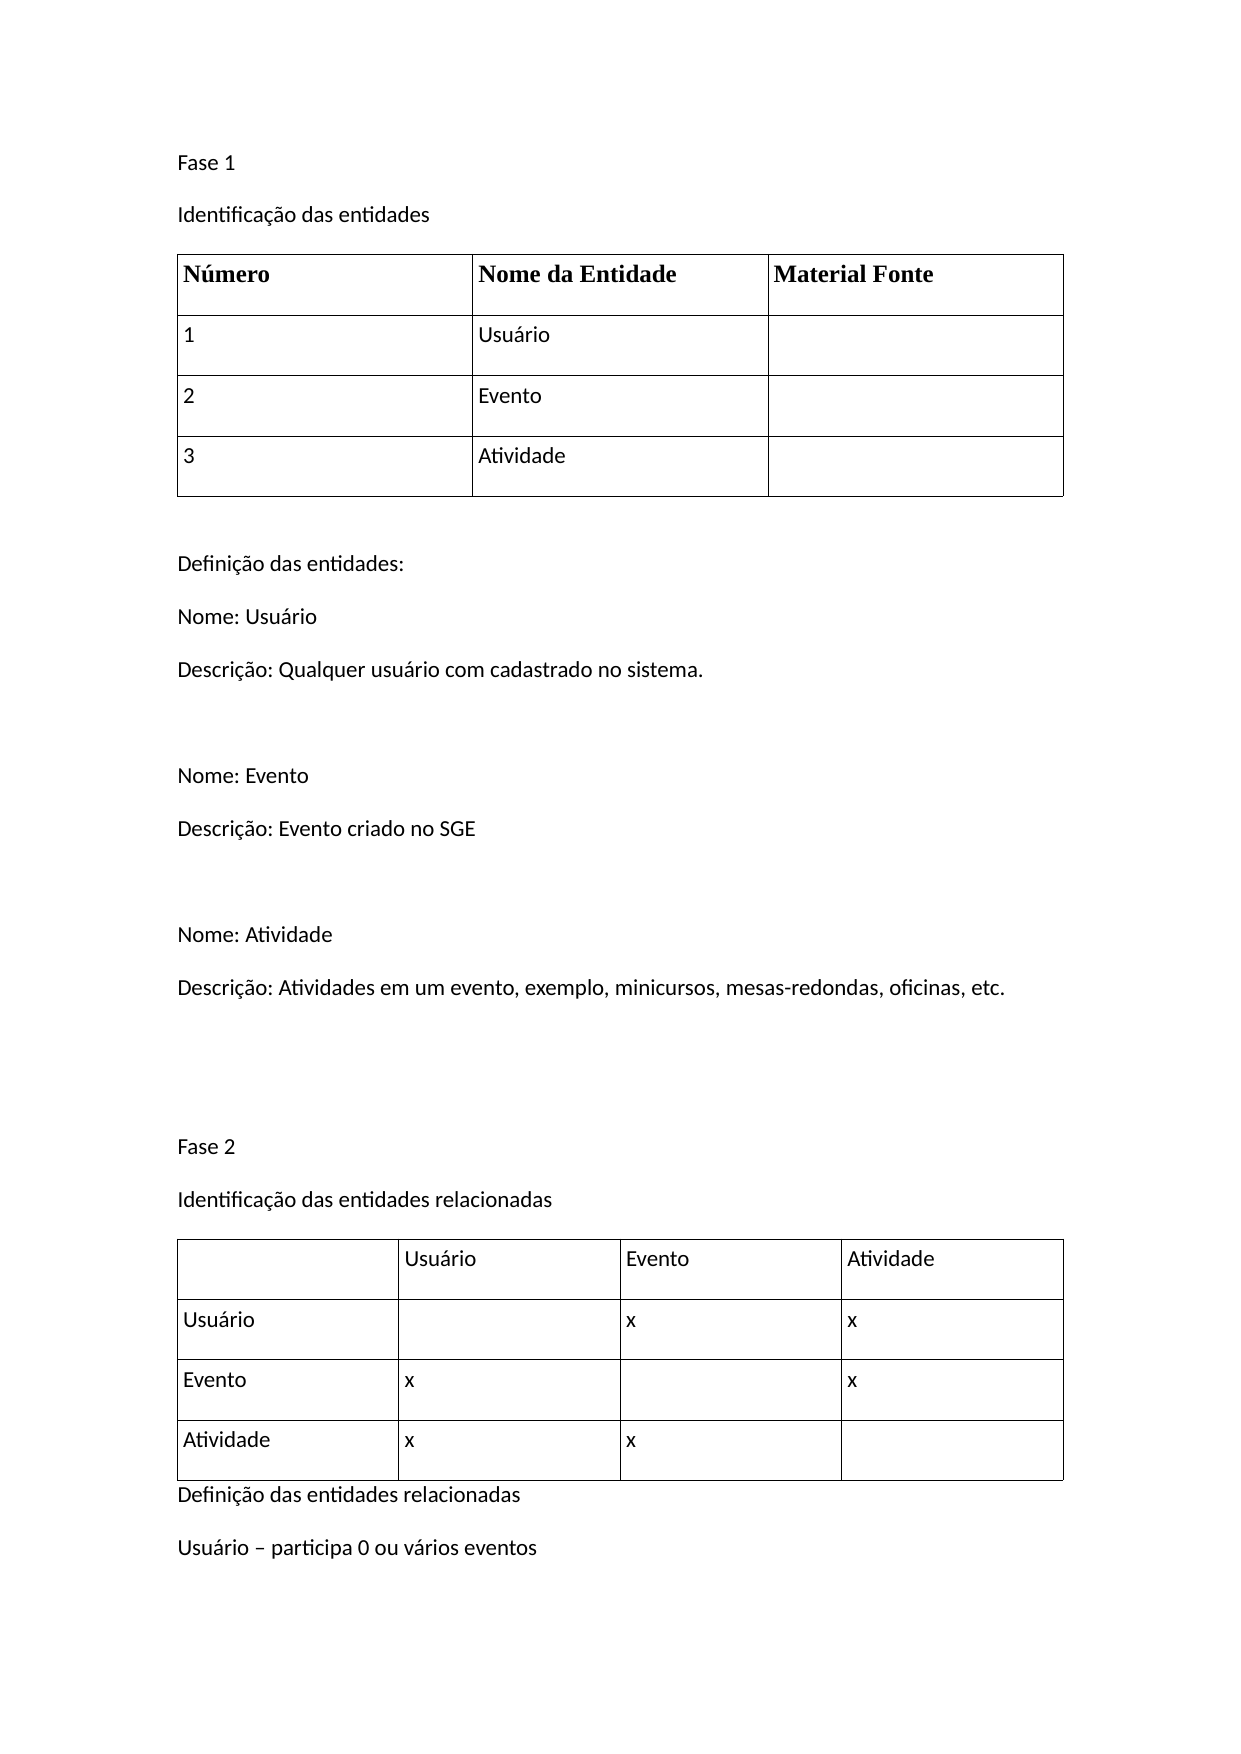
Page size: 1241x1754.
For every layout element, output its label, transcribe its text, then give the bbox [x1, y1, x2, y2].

table_cell x [399, 1360, 620, 1420]
text Identificação das entidades relacionadas [177, 1185, 1063, 1213]
table_cell [769, 437, 1063, 496]
table_cell [399, 1300, 620, 1359]
text Identificação das entidades [177, 201, 1063, 229]
table_header Usuário [399, 1240, 620, 1299]
table_cell Atividade [178, 1421, 398, 1480]
text Nome: Atividade [177, 920, 1063, 948]
table_cell [769, 376, 1063, 436]
table_cell 3 [178, 437, 472, 496]
table_cell Usuário [178, 1300, 398, 1359]
text Definição das entidades relacionadas [177, 1481, 1063, 1508]
table_cell [621, 1360, 841, 1420]
table_cell 1 [178, 316, 472, 375]
text Nome: Usuário [177, 602, 1063, 630]
table_cell x [621, 1300, 841, 1359]
text Descrição: Evento criado no SGE [177, 814, 1063, 842]
text Usuário – participa 0 ou vários eventos [177, 1533, 1063, 1561]
table_cell Evento [473, 376, 768, 436]
table_header Material Fonte [769, 255, 1063, 315]
table_cell Usuário [473, 316, 768, 375]
table_header Atividade [842, 1240, 1063, 1299]
table_header Evento [621, 1240, 841, 1299]
table_cell Atividade [473, 437, 768, 496]
table_cell x [621, 1421, 841, 1480]
text Definição das entidades: [177, 549, 1063, 577]
table_cell Evento [178, 1360, 398, 1420]
table_cell x [842, 1300, 1063, 1359]
text Fase 1 [177, 148, 1063, 176]
text Fase 2 [177, 1132, 1063, 1160]
table_cell x [399, 1421, 620, 1480]
table_cell [842, 1421, 1063, 1480]
table_cell 2 [178, 376, 472, 436]
text Descrição: Qualquer usuário com cadastrado no sistema. [177, 655, 1063, 683]
text Descrição: Atividades em um evento, exemplo, minicursos, mesas-redondas, oficinas, etc. [177, 973, 1063, 1001]
table_cell [769, 316, 1063, 375]
table_header Número [178, 255, 472, 315]
text Nome: Evento [177, 761, 1063, 789]
table_header [178, 1240, 398, 1299]
table_cell x [842, 1360, 1063, 1420]
table_header Nome da Entidade [473, 255, 768, 315]
